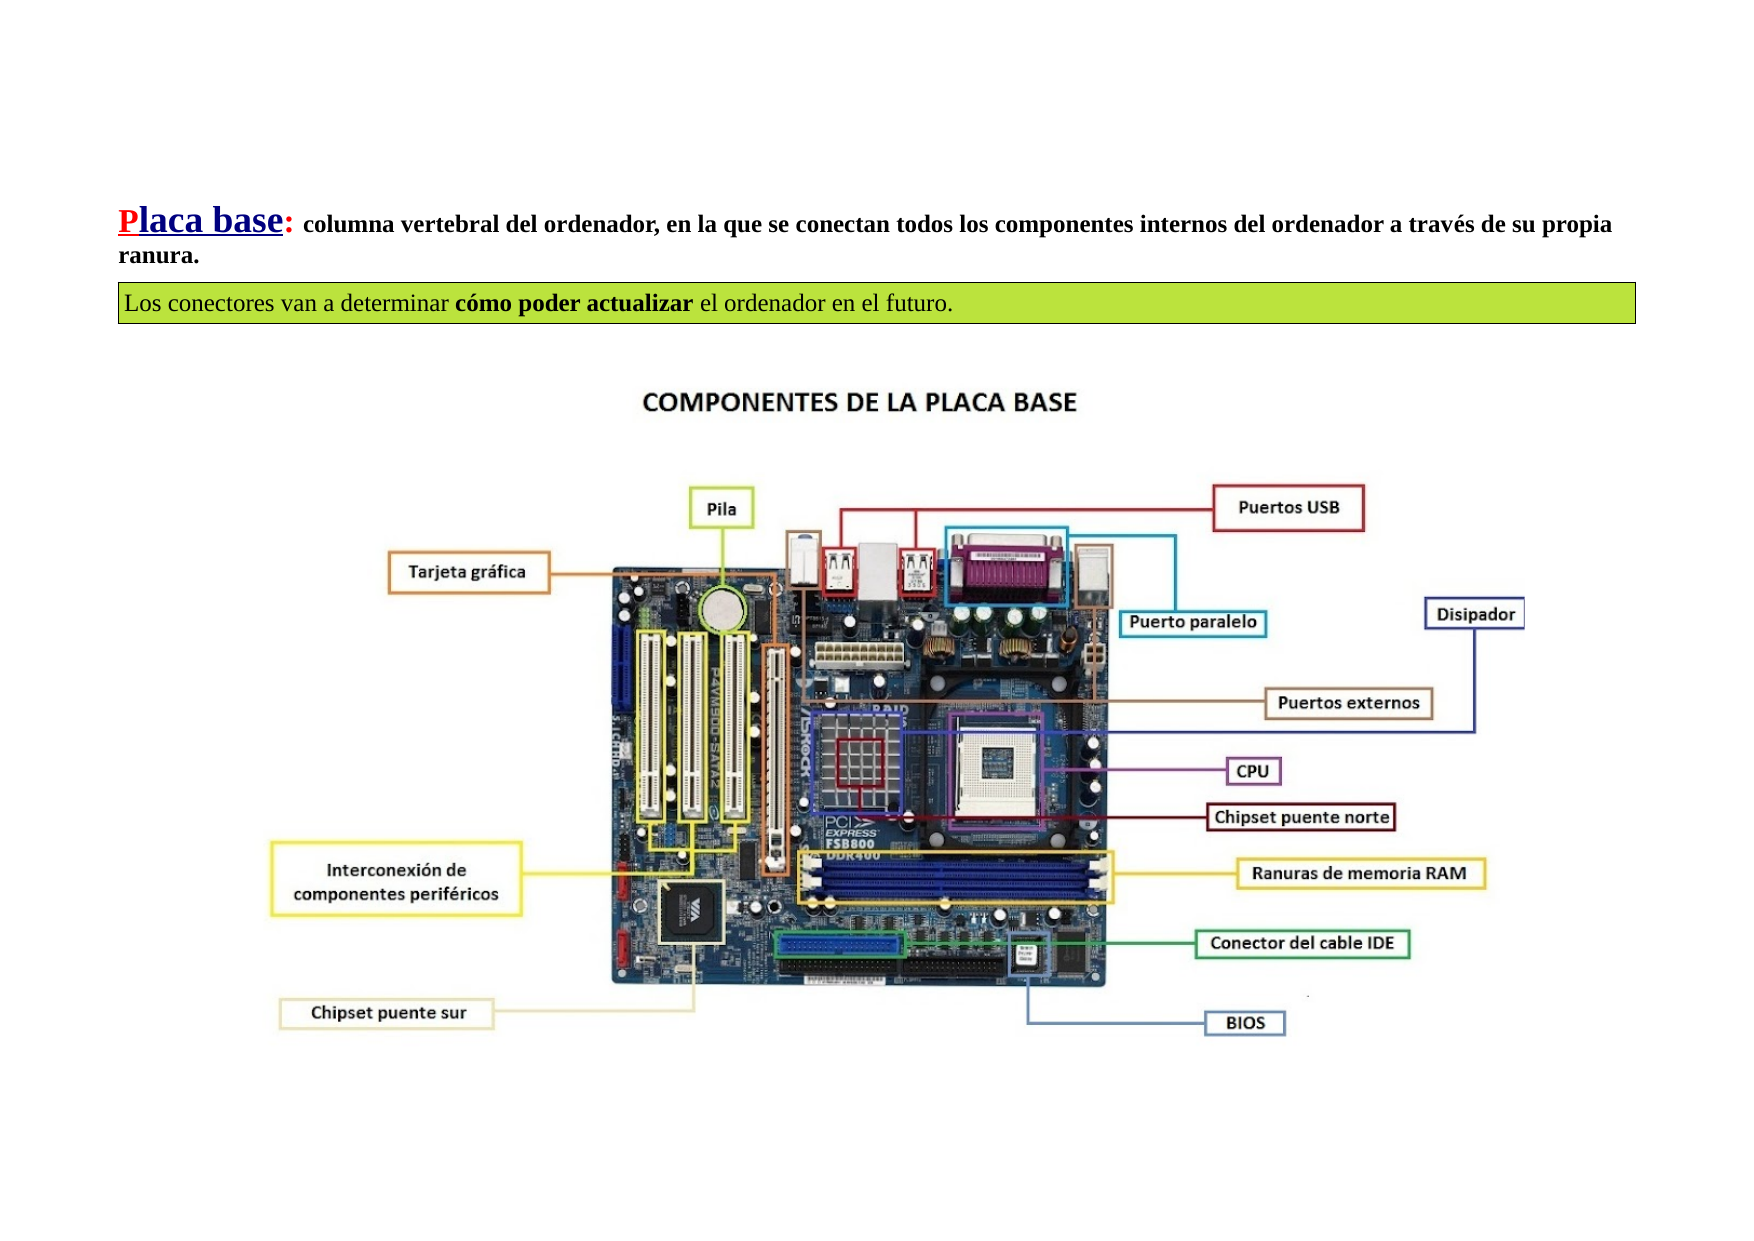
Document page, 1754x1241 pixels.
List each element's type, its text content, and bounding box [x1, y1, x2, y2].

table_header Los conectores van a determinar cómo poder actualizar el ordenador en el futuro. [119, 283, 1635, 323]
subtitle Placa base: columna vertebral del ordenador, en la que se conectan todos los componentes internos del ordenador a través de su propia ranura. [118, 197, 1636, 269]
picture [229, 371, 1525, 1052]
